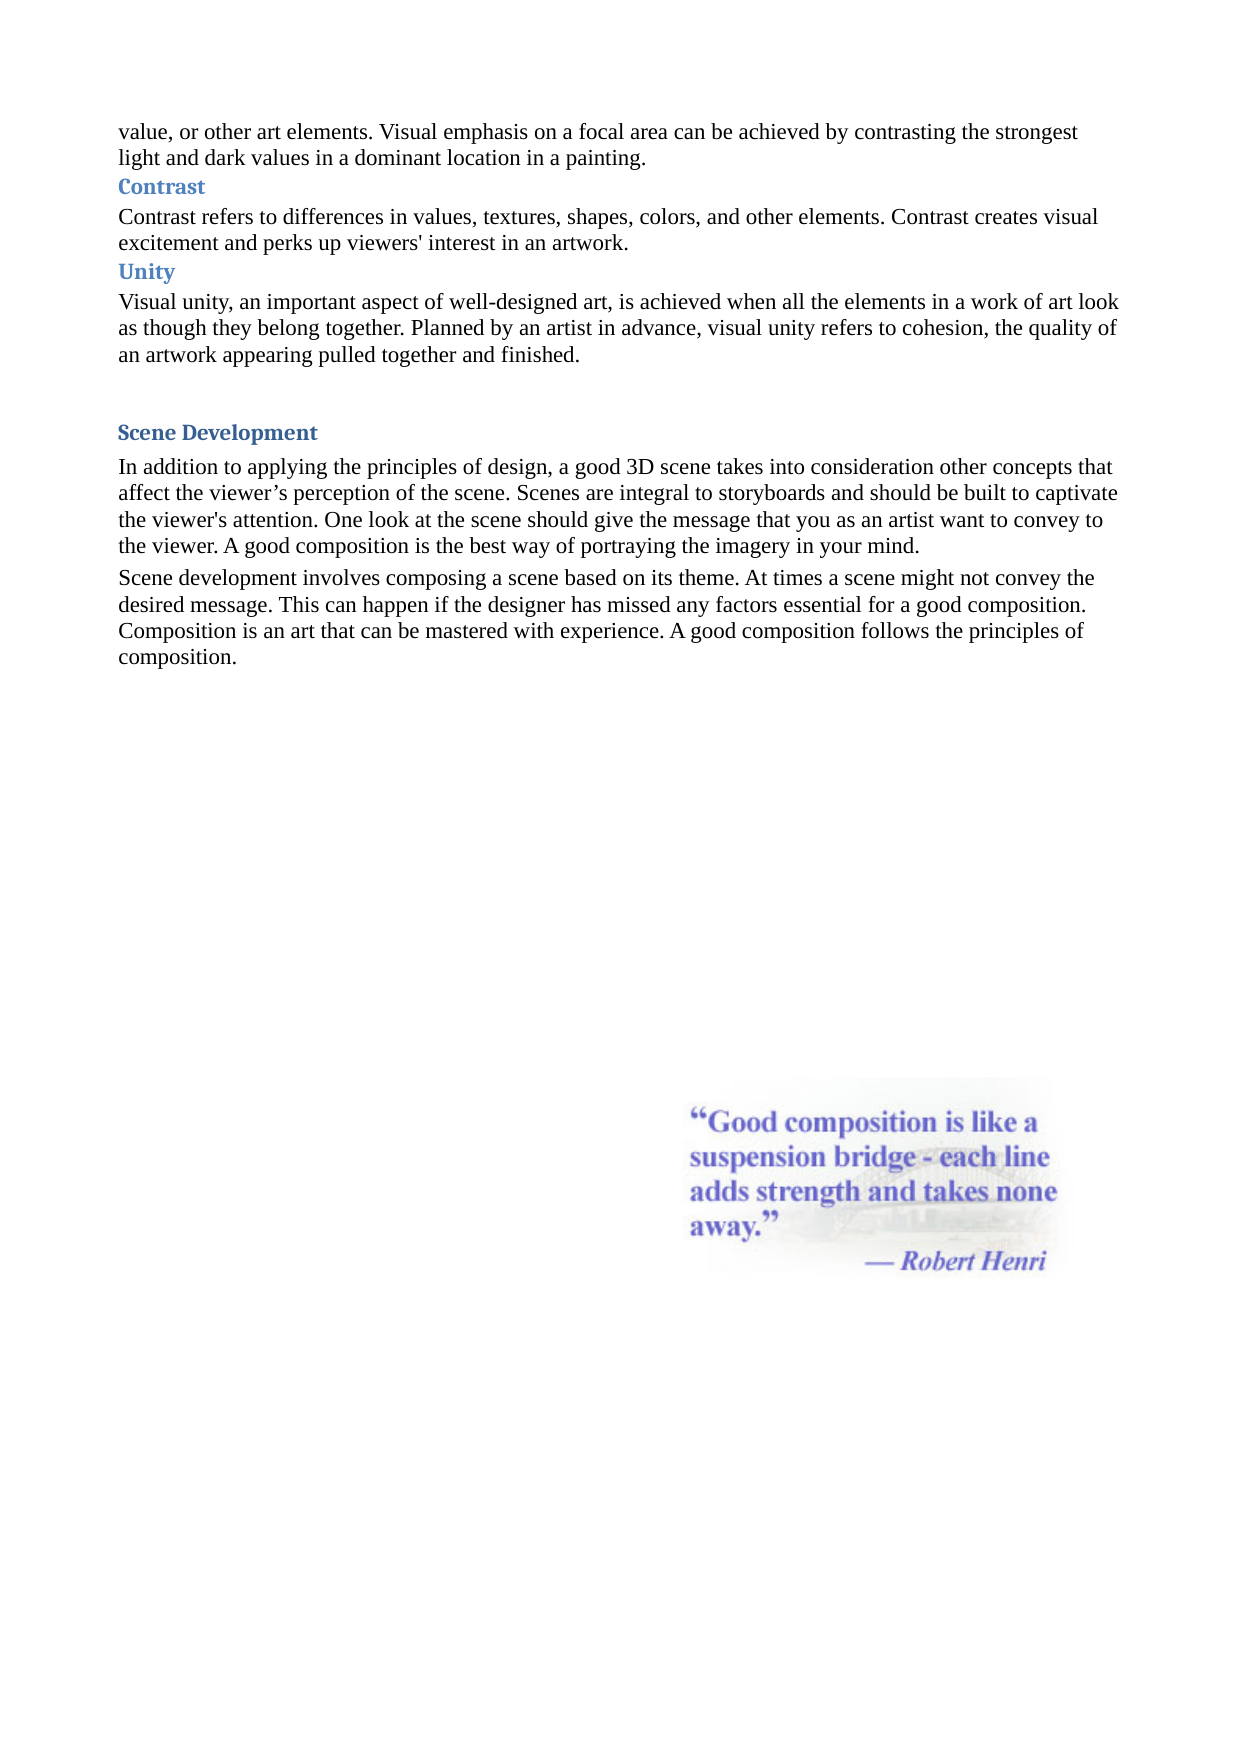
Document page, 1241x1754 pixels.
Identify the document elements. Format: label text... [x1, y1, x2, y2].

text Contrast refers to differences in values, textures, shapes, colors, and other elements. Contrast creates visual excitement and perks up viewers' interest in an artwork. [118, 203, 1122, 256]
text Scene development involves composing a scene based on its theme. At times a scene might not convey the desired message. This can happen if the designer has missed any factors essential for a good composition. Composition is an art that can be mastered with experience. A good composition follows the principles of composition. [118, 564, 1122, 670]
picture [671, 1077, 1078, 1297]
subtitle Scene Development [118, 420, 1122, 446]
subtitle Contrast [118, 174, 1122, 200]
text Visual unity, an important aspect of well-designed art, is achieved when all the elements in a work of art look as though they belong together. Planned by an artist in advance, visual unity refers to cohesion, the quality of an artwork appearing pulled together and finished. [118, 288, 1122, 367]
subtitle Unity [118, 259, 1122, 285]
text In addition to applying the principles of design, a good 3D scene takes into consideration other concepts that affect the viewer’s perception of the scene. Scenes are integral to storyboards and should be built to captivate the viewer's attention. One look at the scene should give the message that you as an artist want to convey to the viewer. A good composition is the best way of portraying the imagery in your mind. [118, 453, 1122, 558]
text value, or other art elements. Visual emphasis on a focal area can be achieved by contrasting the strongest light and dark values in a dominant location in a painting. [118, 118, 1122, 171]
